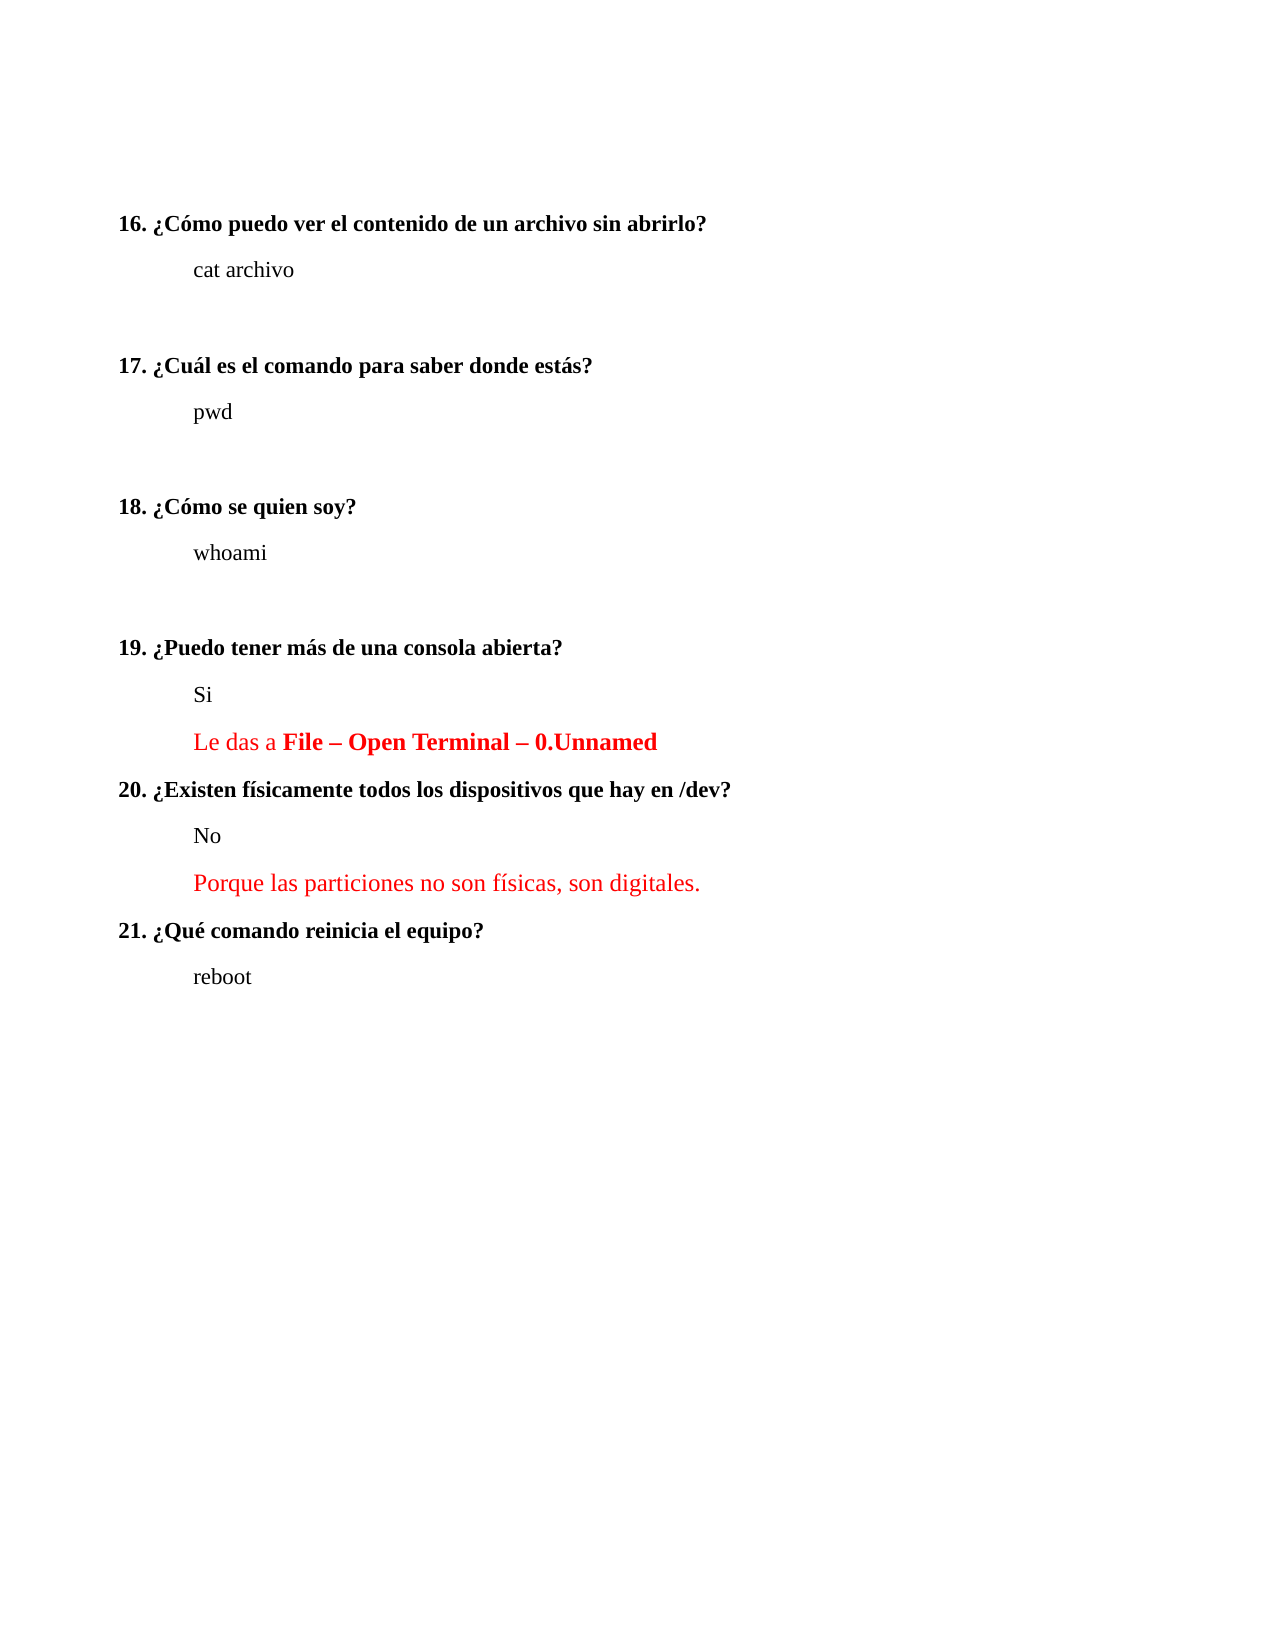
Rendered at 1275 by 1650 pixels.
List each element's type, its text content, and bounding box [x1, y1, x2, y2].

text 20. ¿Existen físicamente todos los dispositivos que hay en /dev? [118, 776, 1157, 802]
text 17. ¿Cuál es el comando para saber donde estás? [118, 352, 1157, 378]
text reboot [118, 963, 1157, 990]
text cat archivo [118, 257, 1157, 283]
text No [118, 822, 1157, 848]
text 19. ¿Puedo tener más de una consola abierta? [118, 634, 1157, 661]
text 16. ¿Cómo puedo ver el contenido de un archivo sin abrirlo? [118, 210, 1157, 237]
text Le das a File – Open Terminal – 0.Unnamed [118, 727, 1157, 756]
text 21. ¿Qué comando reinicia el equipo? [118, 917, 1157, 943]
text whoami [118, 539, 1157, 566]
text Porque las particiones no son físicas, son digitales. [118, 868, 1157, 897]
text 18. ¿Cómo se quien soy? [118, 493, 1157, 519]
text pwd [118, 398, 1157, 424]
text Si [118, 681, 1157, 707]
